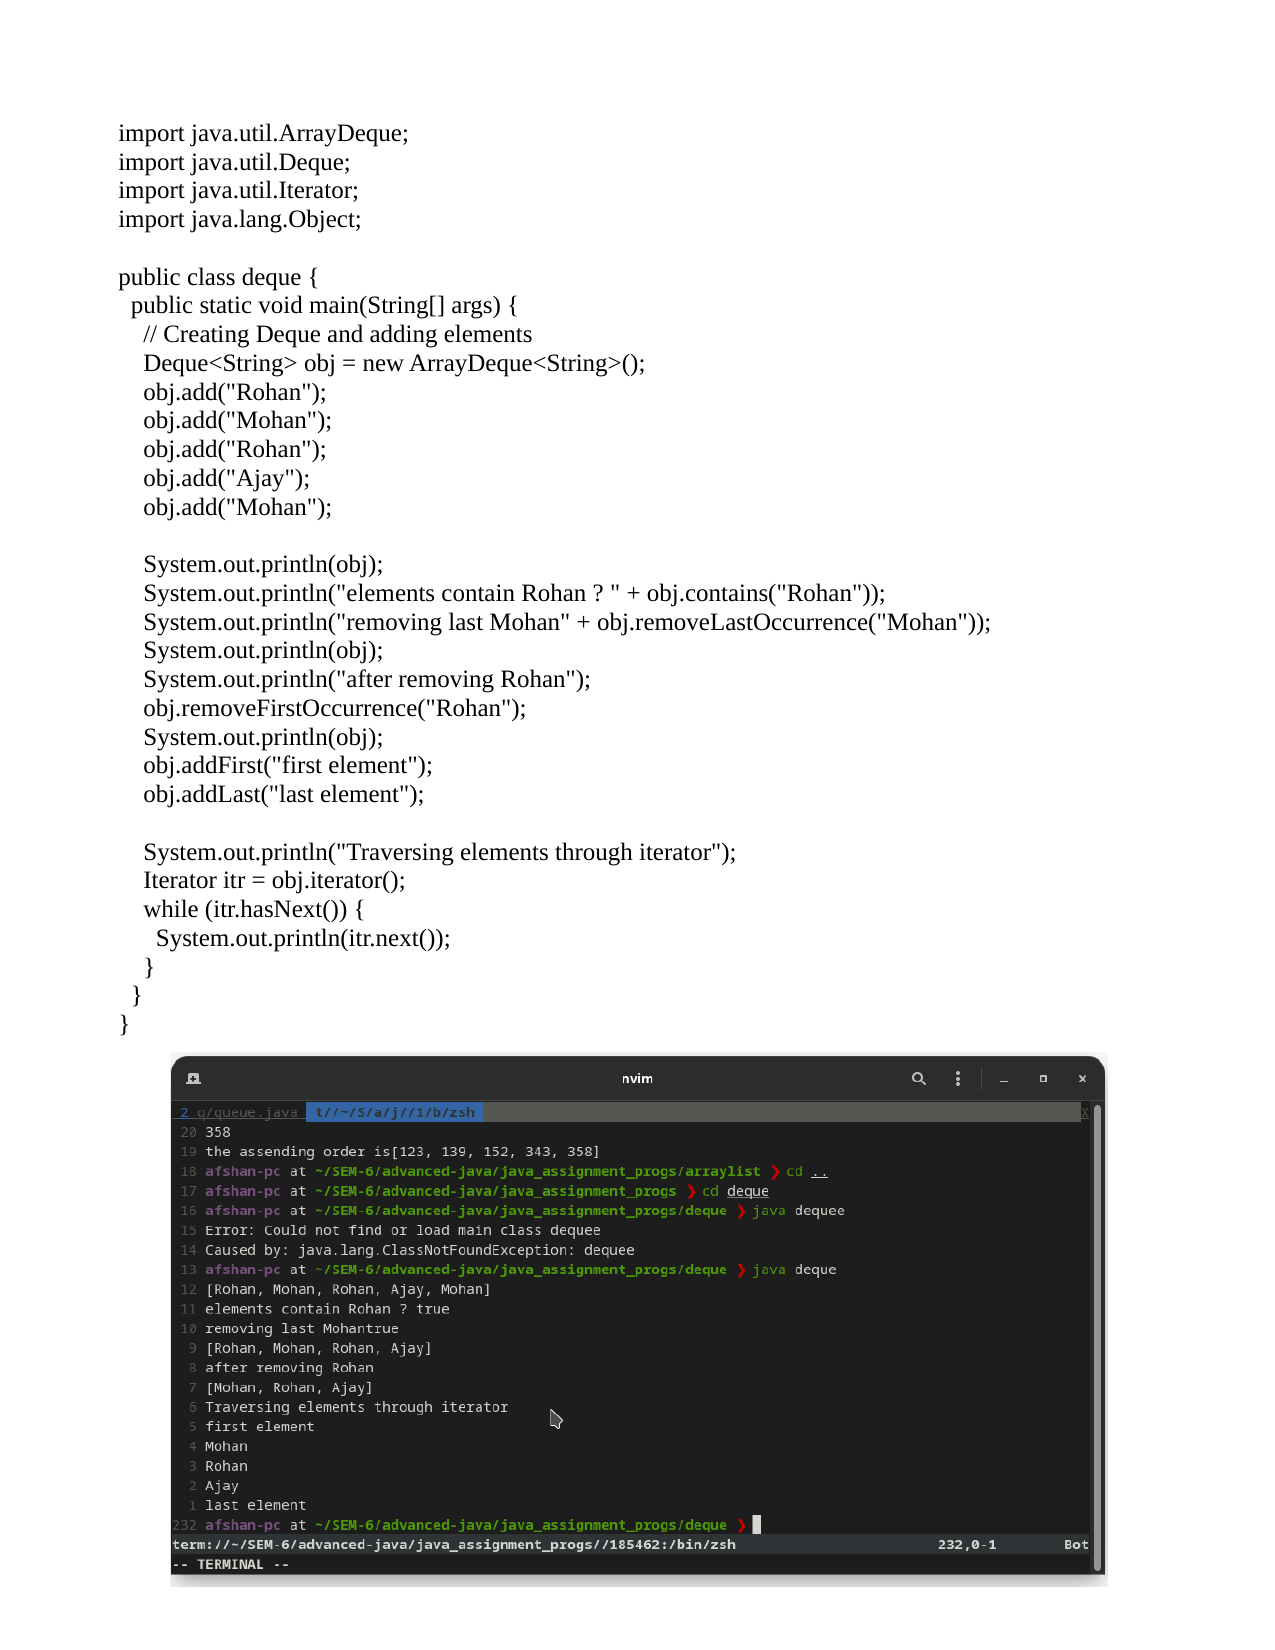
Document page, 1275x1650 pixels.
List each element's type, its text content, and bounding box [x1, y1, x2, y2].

picture [170, 1052, 1108, 1587]
text obj.add("Rohan"); [118, 434, 1157, 463]
text import java.util.Deque; [118, 147, 1157, 176]
text } [118, 952, 1157, 981]
text obj.addFirst("first element"); [118, 751, 1157, 779]
text Deque<String> obj = new ArrayDeque<String>(); [118, 348, 1157, 377]
text obj.add("Mohan"); [118, 492, 1157, 521]
text System.out.println("elements contain Rohan ? " + obj.contains("Rohan")); [118, 578, 1157, 607]
text System.out.println(obj); [118, 722, 1157, 751]
text // Creating Deque and adding elements [118, 319, 1157, 348]
text } [118, 981, 1157, 1009]
text while (itr.hasNext()) { [118, 894, 1157, 923]
text obj.add("Ajay"); [118, 463, 1157, 492]
text } [118, 1009, 1157, 1038]
text public class deque { [118, 262, 1157, 291]
text System.out.println("after removing Rohan"); [118, 664, 1157, 693]
text public static void main(String[] args) { [118, 291, 1157, 319]
text obj.addLast("last element"); [118, 779, 1157, 808]
text Iterator itr = obj.iterator(); [118, 866, 1157, 894]
text System.out.println("removing last Mohan" + obj.removeLastOccurrence("Mohan")); [118, 607, 1157, 636]
text import java.util.Iterator; [118, 176, 1157, 204]
text System.out.println(obj); [118, 636, 1157, 664]
text import java.lang.Object; [118, 204, 1157, 233]
text obj.add("Rohan"); [118, 377, 1157, 406]
text obj.add("Mohan"); [118, 406, 1157, 434]
text System.out.println("Traversing elements through iterator"); [118, 837, 1157, 866]
text obj.removeFirstOccurrence("Rohan"); [118, 693, 1157, 722]
text System.out.println(obj); [118, 549, 1157, 578]
text import java.util.ArrayDeque; [118, 118, 1157, 147]
text System.out.println(itr.next()); [118, 923, 1157, 952]
